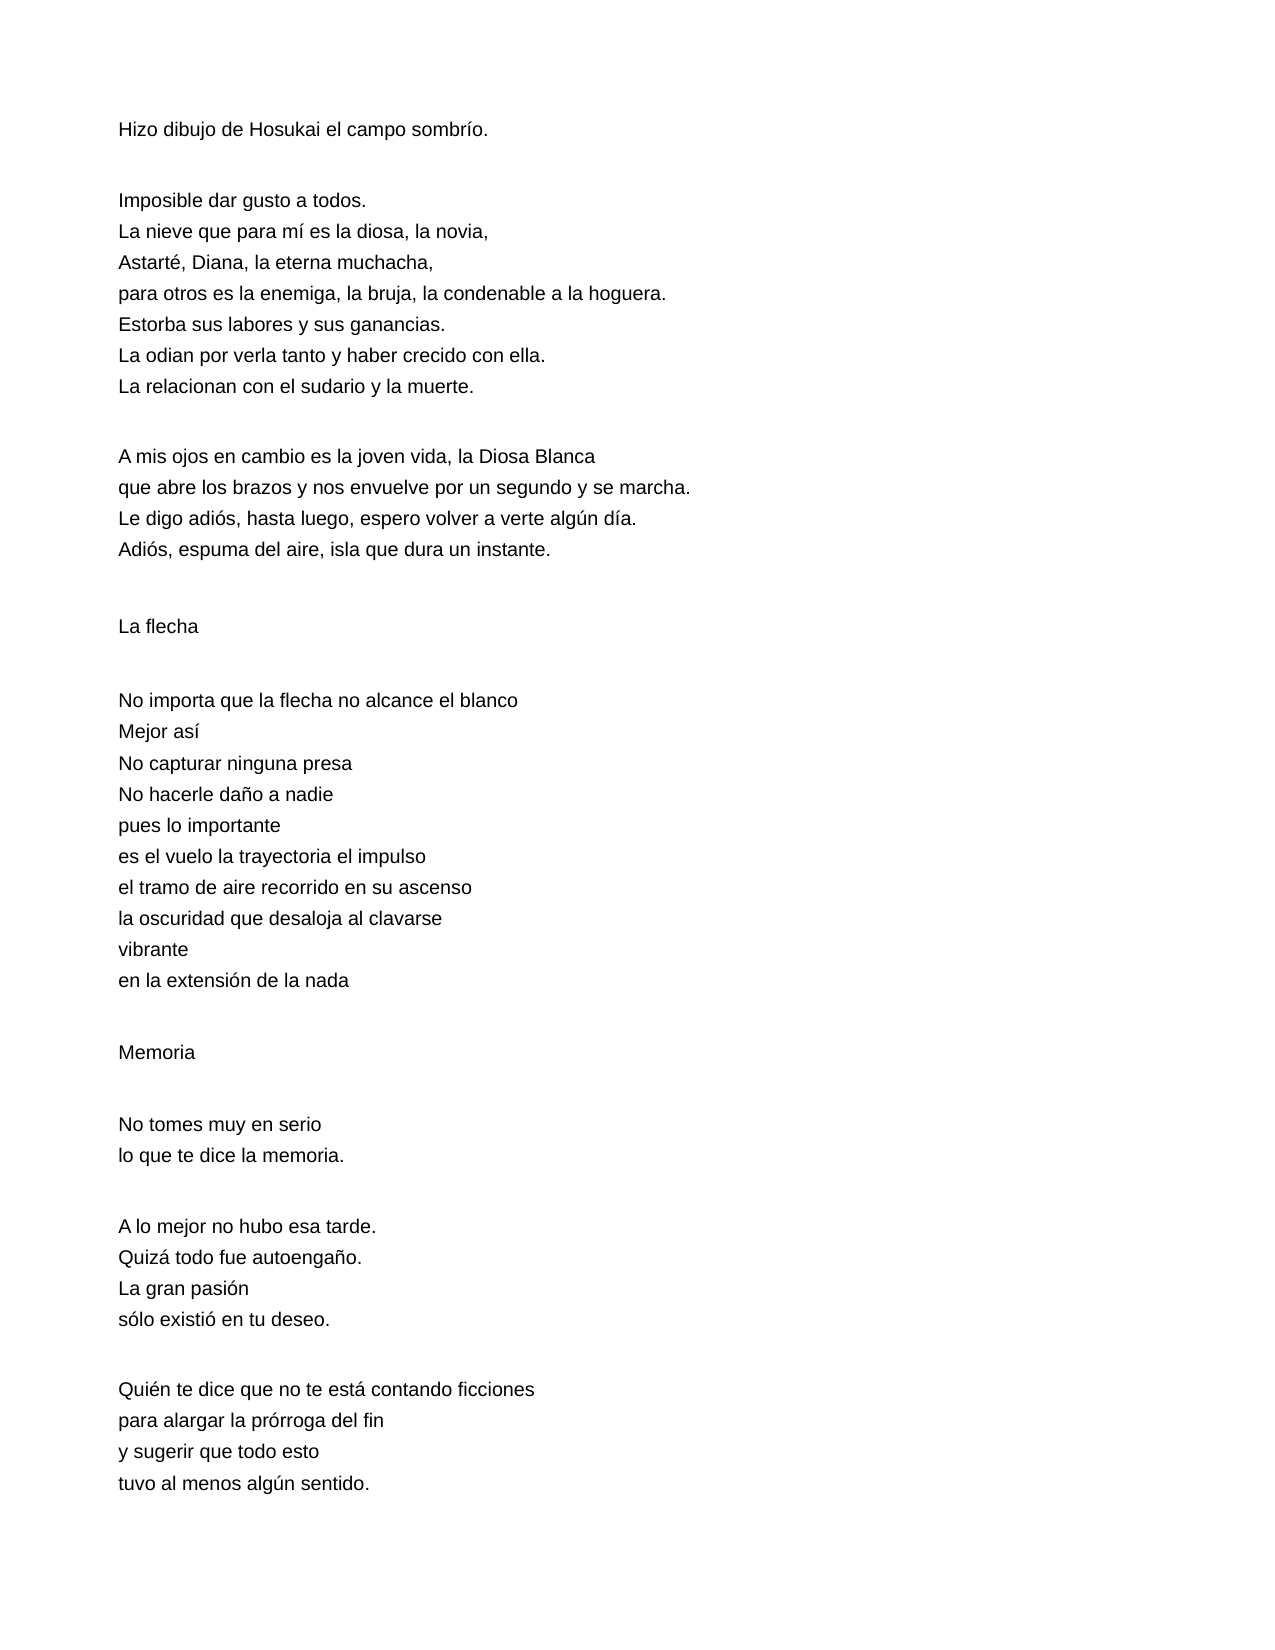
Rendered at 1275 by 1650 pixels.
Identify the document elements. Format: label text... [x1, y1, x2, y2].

text A mis ojos en cambio es la joven vida, la Diosa Blanca [118, 445, 1157, 468]
text No importa que la flecha no alcance el blanco [118, 689, 1157, 712]
text La nieve que para mí es la diosa, la novia, [118, 219, 1157, 242]
text No tomes muy en serio [118, 1113, 1157, 1136]
text A lo mejor no hubo esa tarde. [118, 1215, 1157, 1237]
text Memoria [118, 1041, 1157, 1064]
text Imposible dar gusto a todos. [118, 188, 1157, 211]
text el tramo de aire recorrido en su ascenso [118, 876, 1157, 898]
text Adiós, espuma del aire, isla que dura un instante. [118, 538, 1157, 561]
text lo que te dice la memoria. [118, 1144, 1157, 1167]
text es el vuelo la trayectoria el impulso [118, 844, 1157, 867]
text Quizá todo fue autoengaño. [118, 1246, 1157, 1268]
text La flecha [118, 611, 1157, 639]
text sólo existió en tu deseo. [118, 1308, 1157, 1331]
text La odian por verla tanto y haber crecido con ella. [118, 344, 1157, 366]
text La relacionan con el sudario y la muerte. [118, 375, 1157, 397]
text que abre los brazos y nos envuelve por un segundo y se marcha. [118, 476, 1157, 499]
text tuvo al menos algún sentido. [118, 1471, 1157, 1494]
text en la extensión de la nada [118, 969, 1157, 991]
text Astarté, Diana, la eterna muchacha, [118, 251, 1157, 273]
text Le digo adiós, hasta luego, espero volver a verte algún día. [118, 507, 1157, 530]
text para alargar la prórroga del fin [118, 1409, 1157, 1432]
text la oscuridad que desaloja al clavarse [118, 907, 1157, 929]
text para otros es la enemiga, la bruja, la condenable a la hoguera. [118, 282, 1157, 304]
text vibrante [118, 938, 1157, 960]
text Mejor así [118, 720, 1157, 743]
text y sugerir que todo esto [118, 1440, 1157, 1463]
text La gran pasión [118, 1277, 1157, 1299]
text Hizo dibujo de Hosukai el campo sombrío. [118, 118, 1157, 141]
text Estorba sus labores y sus ganancias. [118, 313, 1157, 335]
text No capturar ninguna presa [118, 751, 1157, 774]
text Quién te dice que no te está contando ficciones [118, 1378, 1157, 1401]
text pues lo importante [118, 813, 1157, 836]
text No hacerle daño a nadie [118, 782, 1157, 805]
